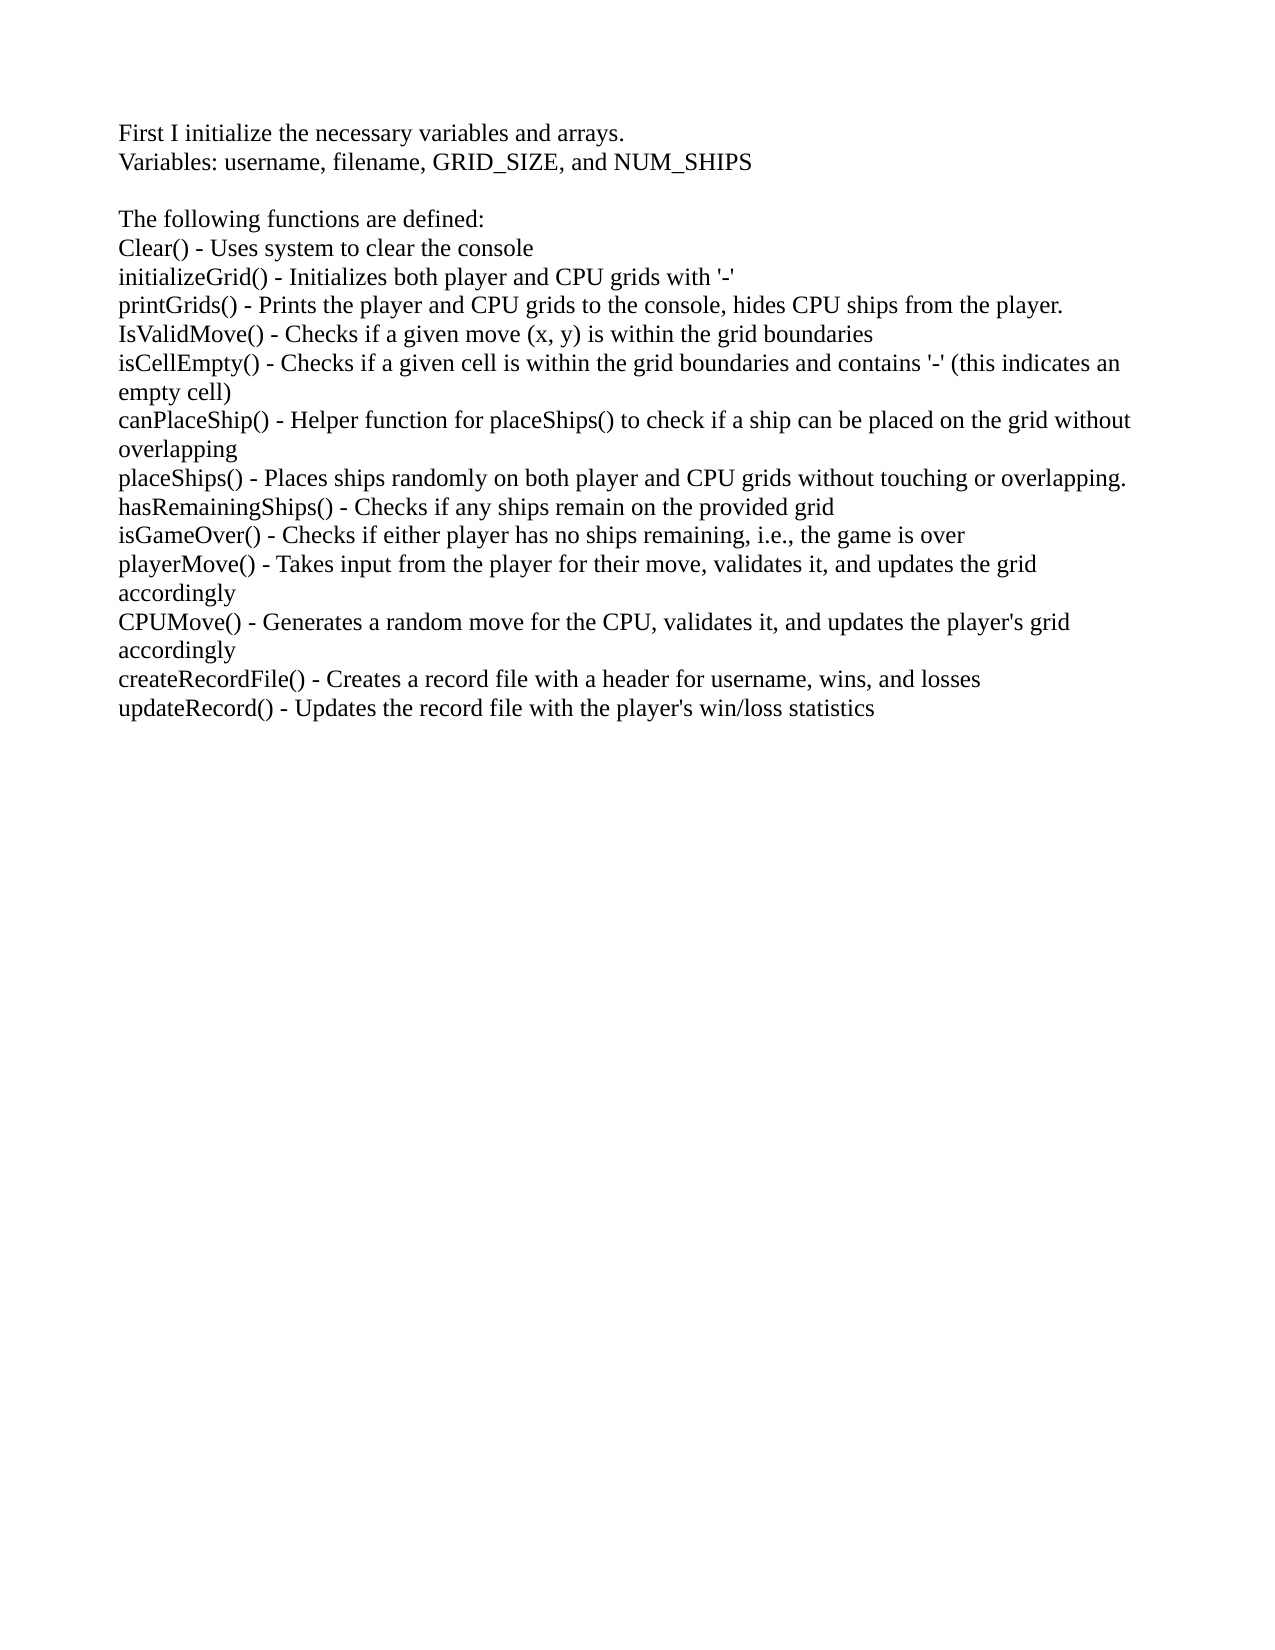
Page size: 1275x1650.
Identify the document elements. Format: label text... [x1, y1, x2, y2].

text The following functions are defined: [118, 204, 1157, 233]
text placeShips() - Places ships randomly on both player and CPU grids without touching or overlapping. [118, 463, 1157, 492]
text isGameOver() - Checks if either player has no ships remaining, i.e., the game is over [118, 521, 1157, 549]
text First I initialize the necessary variables and arrays. Variables: username, filename, GRID_SIZE, and NUM_SHIPS [118, 118, 1157, 176]
text Clear() - Uses system to clear the console [118, 233, 1157, 262]
text CPUMove() - Generates a random move for the CPU, validates it, and updates the player's grid accordingly [118, 607, 1157, 664]
text isCellEmpty() - Checks if a given cell is within the grid boundaries and contains '-' (this indicates an empty cell) [118, 348, 1157, 406]
text canPlaceShip() - Helper function for placeShips() to check if a ship can be placed on the grid without overlapping [118, 406, 1157, 463]
text createRecordFile() - Creates a record file with a header for username, wins, and losses [118, 664, 1157, 693]
text playerMove() - Takes input from the player for their move, validates it, and updates the grid accordingly [118, 549, 1157, 607]
text hasRemainingShips() - Checks if any ships remain on the provided grid [118, 492, 1157, 521]
text initializeGrid() - Initializes both player and CPU grids with '-' [118, 262, 1157, 291]
text updateRecord() - Updates the record file with the player's win/loss statistics [118, 693, 1157, 722]
text IsValidMove() - Checks if a given move (x, y) is within the grid boundaries [118, 319, 1157, 348]
text printGrids() - Prints the player and CPU grids to the console, hides CPU ships from the player. [118, 291, 1157, 319]
